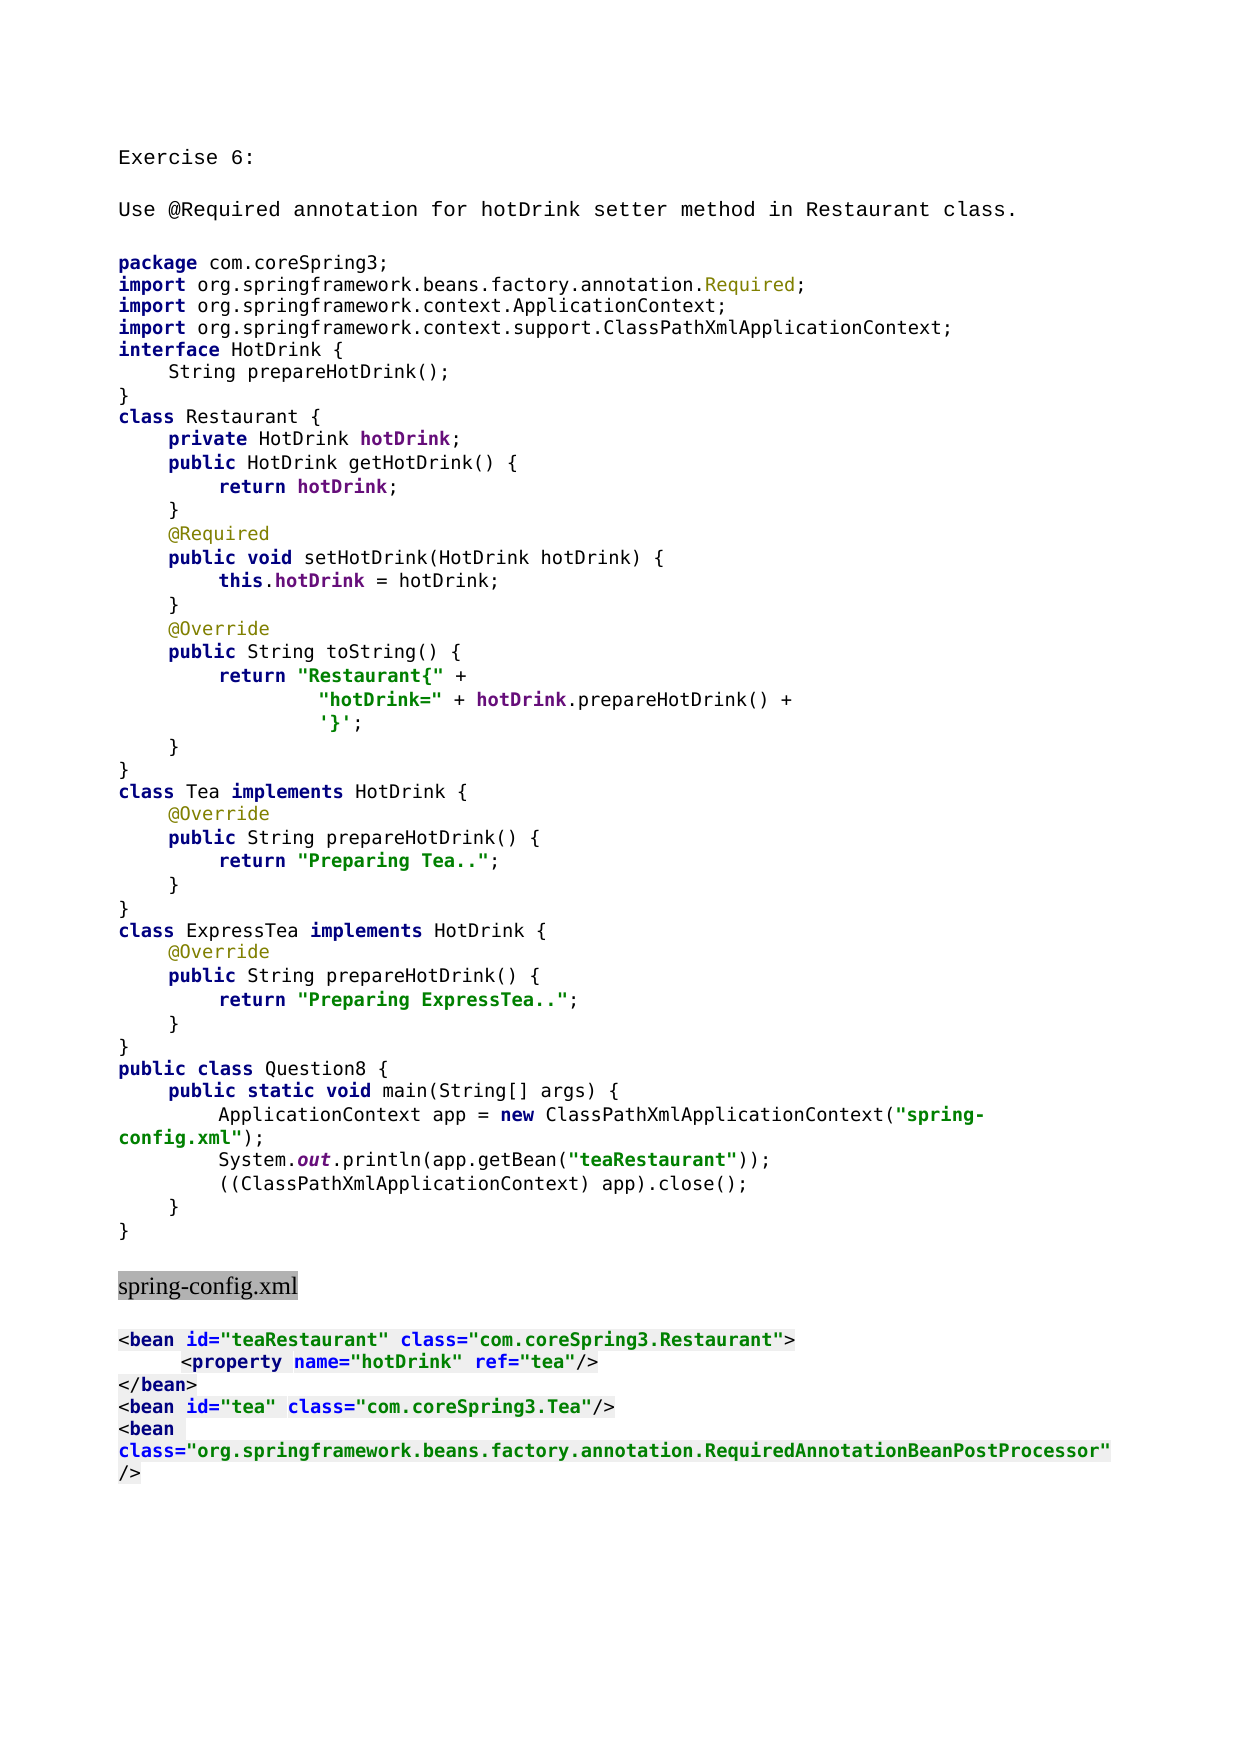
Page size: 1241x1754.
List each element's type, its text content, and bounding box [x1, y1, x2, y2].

text @Required [118, 523, 1122, 547]
text } [118, 759, 1122, 781]
text return hotDrink; [118, 476, 1122, 499]
text this.hotDrink = hotDrink; [118, 570, 1122, 594]
text return "Preparing ExpressTea.."; [118, 989, 1122, 1012]
text class ExpressTea implements HotDrink { [118, 920, 1122, 942]
text public class Question8 { [118, 1058, 1122, 1080]
text } [118, 1196, 1122, 1220]
text import org.springframework.context.ApplicationContext; [118, 295, 1122, 317]
text public static void main(String[] args) { [118, 1080, 1122, 1103]
text System.out.println(app.getBean("teaRestaurant")); [118, 1149, 1122, 1173]
text } [118, 385, 1122, 407]
text } [118, 736, 1122, 759]
text package com.coreSpring3; [118, 252, 1122, 273]
text <bean id="tea" class="com.coreSpring3.Tea"/> [118, 1396, 1122, 1418]
text public void setHotDrink(HotDrink hotDrink) { [118, 547, 1122, 570]
text class Tea implements HotDrink { [118, 781, 1122, 803]
text return "Restaurant{" + [118, 665, 1122, 688]
text return "Preparing Tea.."; [118, 851, 1122, 874]
text @Override [118, 618, 1122, 641]
text ((ClassPathXmlApplicationContext) app).close(); [118, 1173, 1122, 1196]
text ApplicationContext app = new ClassPathXmlApplicationContext("spring-config.xml"); [118, 1103, 1122, 1149]
text } [118, 499, 1122, 523]
text spring-config.xml [118, 1271, 1122, 1300]
text </bean> [118, 1374, 1122, 1396]
text @Override [118, 803, 1122, 827]
text } [118, 1220, 1122, 1242]
text import org.springframework.beans.factory.annotation.Required; [118, 273, 1122, 295]
text public HotDrink getHotDrink() { [118, 452, 1122, 476]
text interface HotDrink { [118, 339, 1122, 361]
text } [118, 1012, 1122, 1036]
text '}'; [118, 712, 1122, 736]
text } [118, 594, 1122, 618]
text } [118, 1036, 1122, 1058]
text String prepareHotDrink(); [118, 361, 1122, 385]
text } [118, 898, 1122, 920]
text Exercise 6: [118, 147, 1122, 171]
text private HotDrink hotDrink; [118, 428, 1122, 452]
text class Restaurant { [118, 407, 1122, 428]
text <bean class="org.springframework.beans.factory.annotation.RequiredAnnotationBeanPostProcessor" /> [118, 1418, 1122, 1484]
text <bean id="teaRestaurant" class="com.coreSpring3.Restaurant"> [118, 1329, 1122, 1351]
text import org.springframework.context.support.ClassPathXmlApplicationContext; [118, 317, 1122, 339]
text public String prepareHotDrink() { [118, 965, 1122, 989]
text public String prepareHotDrink() { [118, 827, 1122, 851]
text } [118, 874, 1122, 898]
text Use @Required annotation for hotDrink setter method in Restaurant class. [118, 199, 1122, 223]
text "hotDrink=" + hotDrink.prepareHotDrink() + [118, 688, 1122, 712]
text <property name="hotDrink" ref="tea"/> [118, 1351, 1122, 1374]
text @Override [118, 942, 1122, 965]
text public String toString() { [118, 641, 1122, 665]
